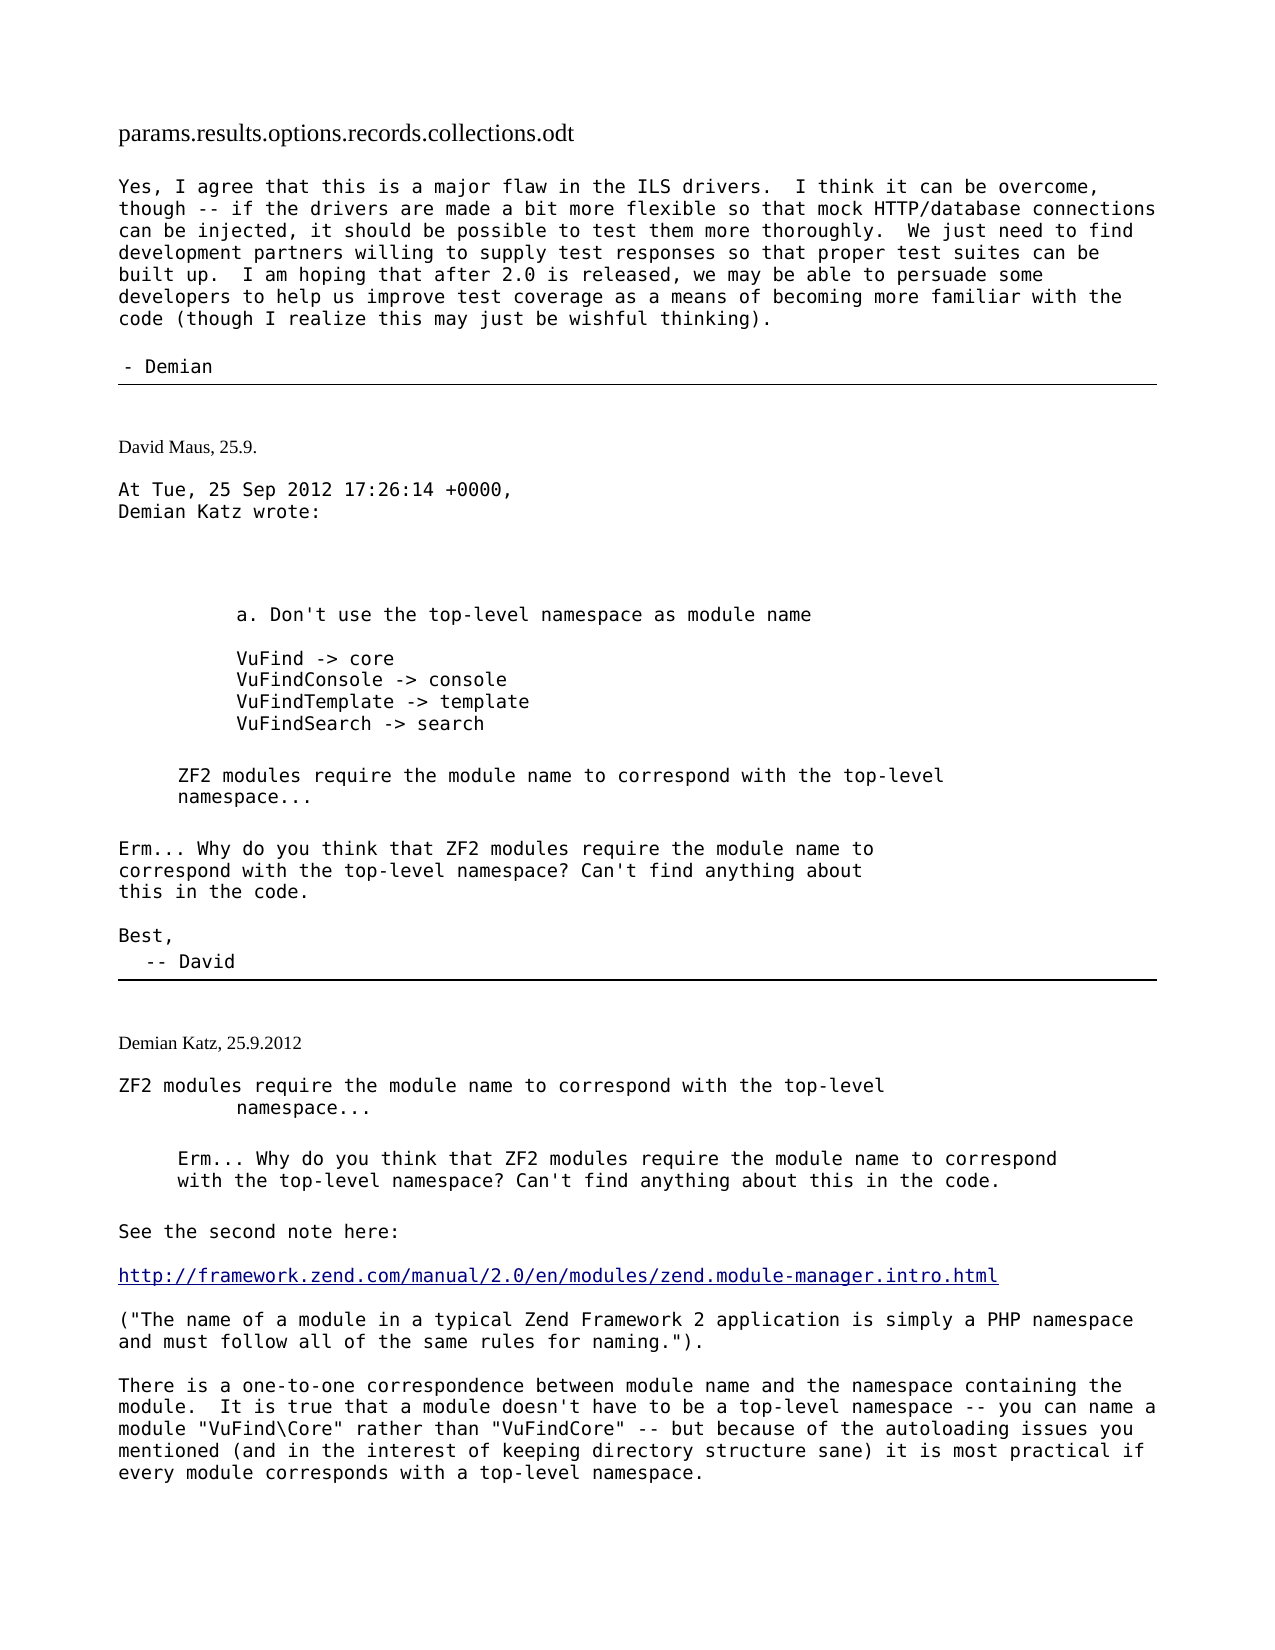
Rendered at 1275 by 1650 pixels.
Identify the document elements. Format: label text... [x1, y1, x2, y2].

text a. Don't use the top-level namespace as module name [236, 604, 1039, 626]
text this in the code. [118, 882, 1157, 903]
text VuFindSearch -> search [236, 713, 1039, 735]
text Erm... Why do you think that ZF2 modules require the module name to [118, 838, 1157, 860]
text Demian Katz, 25.9.2012 [118, 1032, 1157, 1053]
text correspond with the top-level namespace? Can't find anything about [118, 860, 1157, 882]
text VuFindTemplate -> template [236, 691, 1039, 713]
text -- David [118, 947, 1157, 979]
text with the top-level namespace? Can't find anything about this in the code. [177, 1170, 1098, 1192]
text See the second note here: [118, 1222, 1157, 1243]
text VuFindConsole -> console [236, 669, 1039, 691]
text David Maus, 25.9. [118, 414, 1157, 479]
text http://framework.zend.com/manual/2.0/en/modules/zend.module-manager.intro.html [118, 1265, 1157, 1287]
text namespace... [177, 786, 1098, 808]
text - Demian [118, 351, 1157, 384]
text Demian Katz wrote: [118, 501, 1157, 523]
text At Tue, 25 Sep 2012 17:26:14 +0000, [118, 479, 1157, 501]
text ZF2 modules require the module name to correspond with the top-level [118, 1075, 1157, 1097]
text ZF2 modules require the module name to correspond with the top-level [177, 764, 1098, 786]
text Best, [118, 925, 1157, 947]
text Yes, I agree that this is a major flaw in the ILS drivers. I think it can be overcome, though -- if the drivers are made a bit more flexible so that mock HTTP/database connections can be injected, it should be possible to test them more thoroughly. We just need to find development partners willing to supply test responses so that proper test suites can be built up. I am hoping that after 2.0 is released, we may be able to persuade some developers to help us improve test coverage as a means of becoming more familiar with the code (though I realize this may just be wishful thinking). [118, 176, 1157, 329]
text namespace... [236, 1097, 1039, 1119]
text ("The name of a module in a typical Zend Framework 2 application is simply a PHP namespace and must follow all of the same rules for naming."). [118, 1309, 1157, 1353]
text There is a one-to-one correspondence between module name and the namespace containing the module. It is true that a module doesn't have to be a top-level namespace -- you can name a module "VuFind\Core" rather than "VuFindCore" -- but because of the autoloading issues you mentioned (and in the interest of keeping directory structure sane) it is most practical if every module corresponds with a top-level namespace. [118, 1375, 1157, 1484]
text Erm... Why do you think that ZF2 modules require the module name to correspond [177, 1148, 1098, 1170]
text VuFind -> core [236, 648, 1039, 669]
